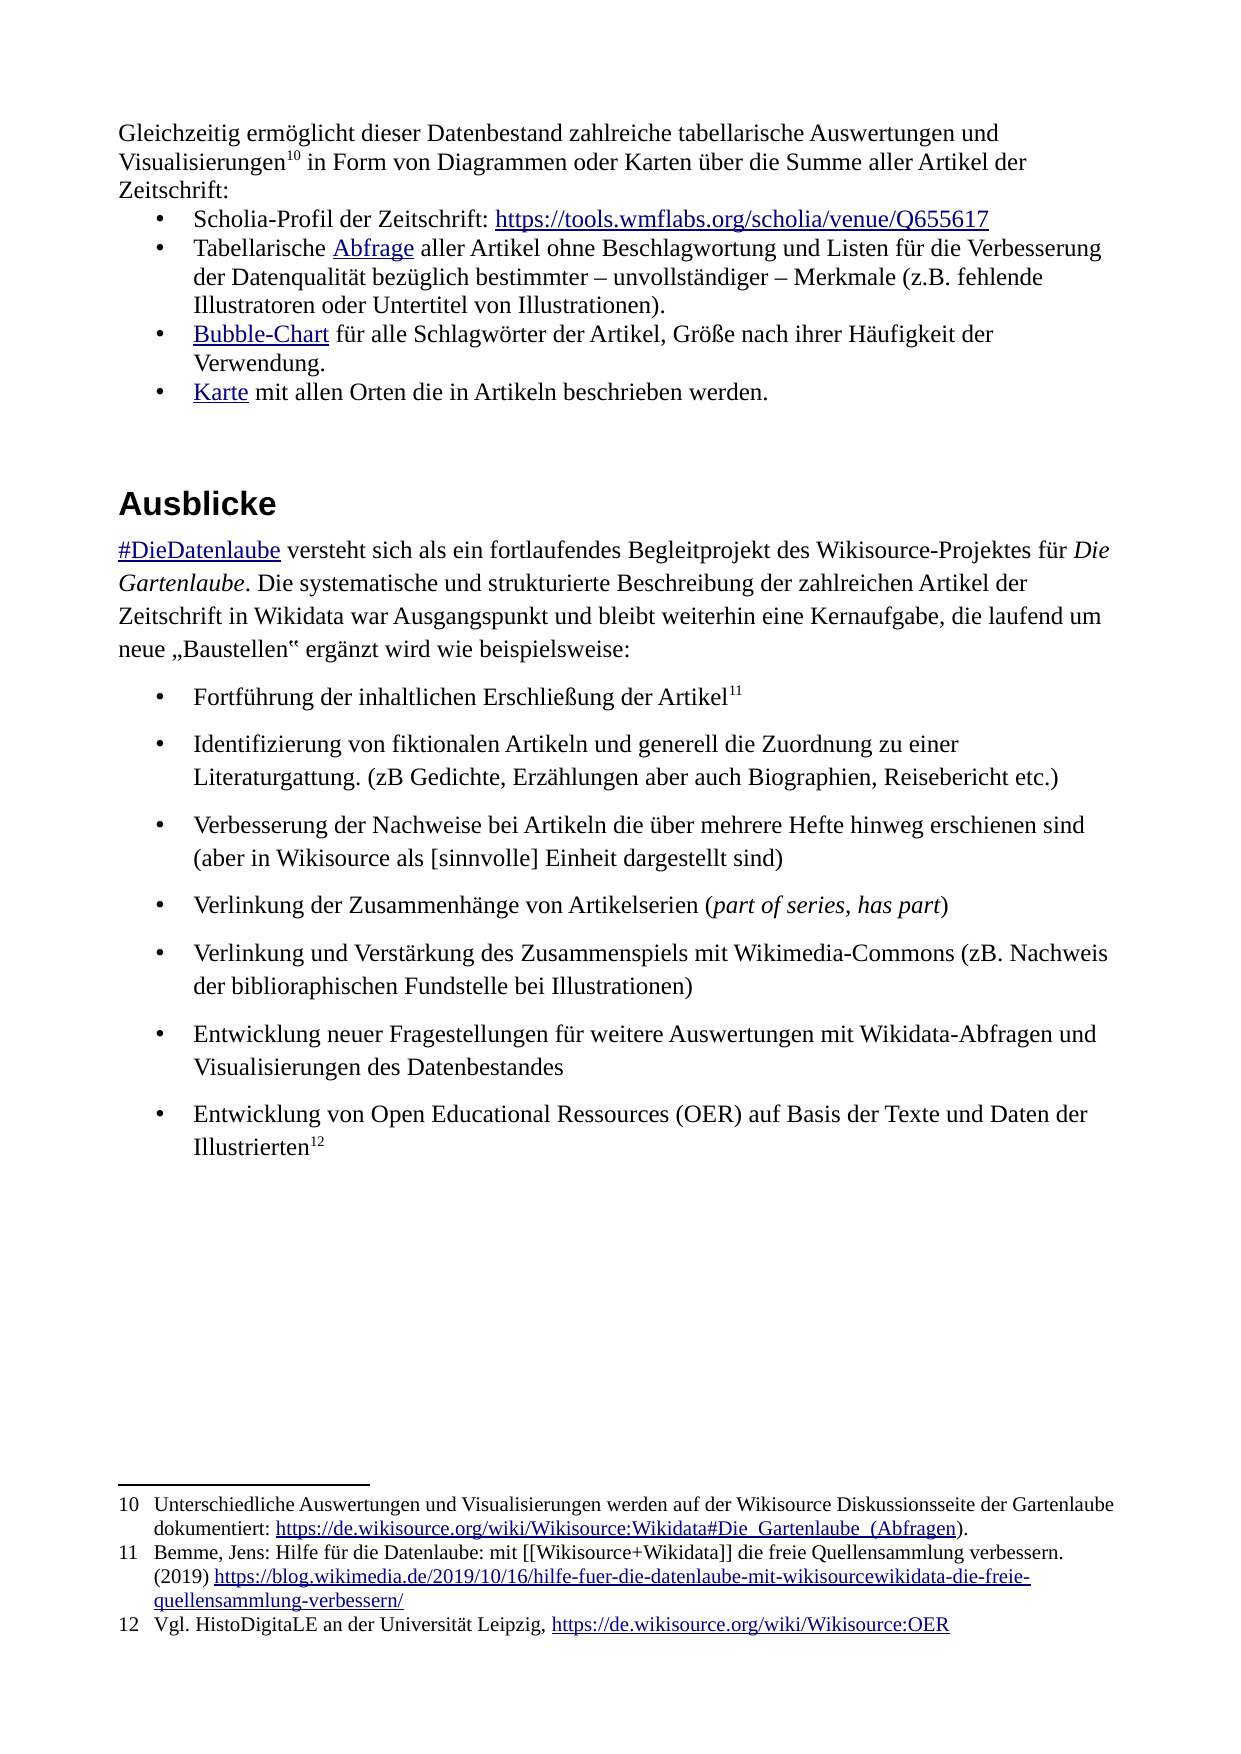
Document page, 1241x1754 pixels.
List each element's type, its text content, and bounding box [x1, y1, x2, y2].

list Tabellarische Abfrage aller Artikel ohne Beschlagwortung und Listen für die Verbesserung der Datenqualität bezüglich bestimmter – unvollständiger – Merkmale (z.B. fehlende Illustratoren oder Untertitel von Illustrationen). [156, 233, 1122, 319]
list Bubble-Chart für alle Schlagwörter der Artikel, Größe nach ihrer Häufigkeit der Verwendung. [156, 319, 1122, 377]
list Entwicklung von Open Educational Ressources (OER) auf Basis der Texte und Daten der Illustrierten [156, 1099, 1122, 1161]
list Verbesserung der Nachweise bei Artikeln die über mehrere Hefte hinweg erschienen sind (aber in Wikisource als [sinnvolle] Einheit dargestellt sind) [156, 810, 1122, 872]
text Unterschiedliche Auswertungen und Visualisierungen werden auf der Wikisource Diskussionsseite der Gartenlaube dokumentiert: https://de.wikisource.org/wiki/Wikisource:Wikidata#Die_Gartenlaube_(Abfragen). [118, 1491, 1122, 1539]
text Gleichzeitig ermöglicht dieser Datenbestand zahlreiche tabellarische Auswertungen und Visualisierungen in Form von Diagrammen oder Karten über die Summe aller Artikel der Zeitschrift: [118, 118, 1122, 204]
list Entwicklung neuer Fragestellungen für weitere Auswertungen mit Wikidata-Abfragen und Visualisierungen des Datenbestandes [156, 1019, 1122, 1081]
subtitle Ausblicke [118, 484, 1122, 523]
list Bemme, Jens: Hilfe für die Datenlaube: mit [[Wikisource+Wikidata]] die freie Quellensammlung verbessern. (2019) https://blog.wikimedia.de/2019/10/16/hilfe-fuer-die-datenlaube-mit-wikisourcewikidata-die-freie-quellensammlung-verbessern/ [118, 1539, 1122, 1612]
list Identifizierung von fiktionalen Artikeln und generell die Zuordnung zu einer Literaturgattung. (zB Gedichte, Erzählungen aber auch Biographien, Reisebericht etc.) [156, 729, 1122, 791]
list Verlinkung und Verstärkung des Zusammenspiels mit Wikimedia-Commons (zB. Nachweis der biblioraphischen Fundstelle bei Illustrationen) [156, 938, 1122, 1000]
text #DieDatenlaube versteht sich als ein fortlaufendes Begleitprojekt des Wikisource-Projektes für Die Gartenlaube. Die systematische und strukturierte Beschreibung der zahlreichen Artikel der Zeitschrift in Wikidata war Ausgangspunkt und bleibt weiterhin eine Kernaufgabe, die laufend um neue „Baustellen‟ ergänzt wird wie beispielsweise: [118, 535, 1122, 663]
list Scholia-Profil der Zeitschrift: https://tools.wmflabs.org/scholia/venue/Q655617 [156, 204, 1122, 233]
list Vgl. HistoDigitaLE an der Universität Leipzig, https://de.wikisource.org/wiki/Wikisource:OER [118, 1612, 1122, 1636]
list Karte mit allen Orten die in Artikeln beschrieben werden. [156, 377, 1122, 406]
list Verlinkung der Zusammenhänge von Artikelserien (part of series, has part) [156, 891, 1122, 919]
list Fortführung der inhaltlichen Erschließung der Artikel [156, 682, 1122, 711]
